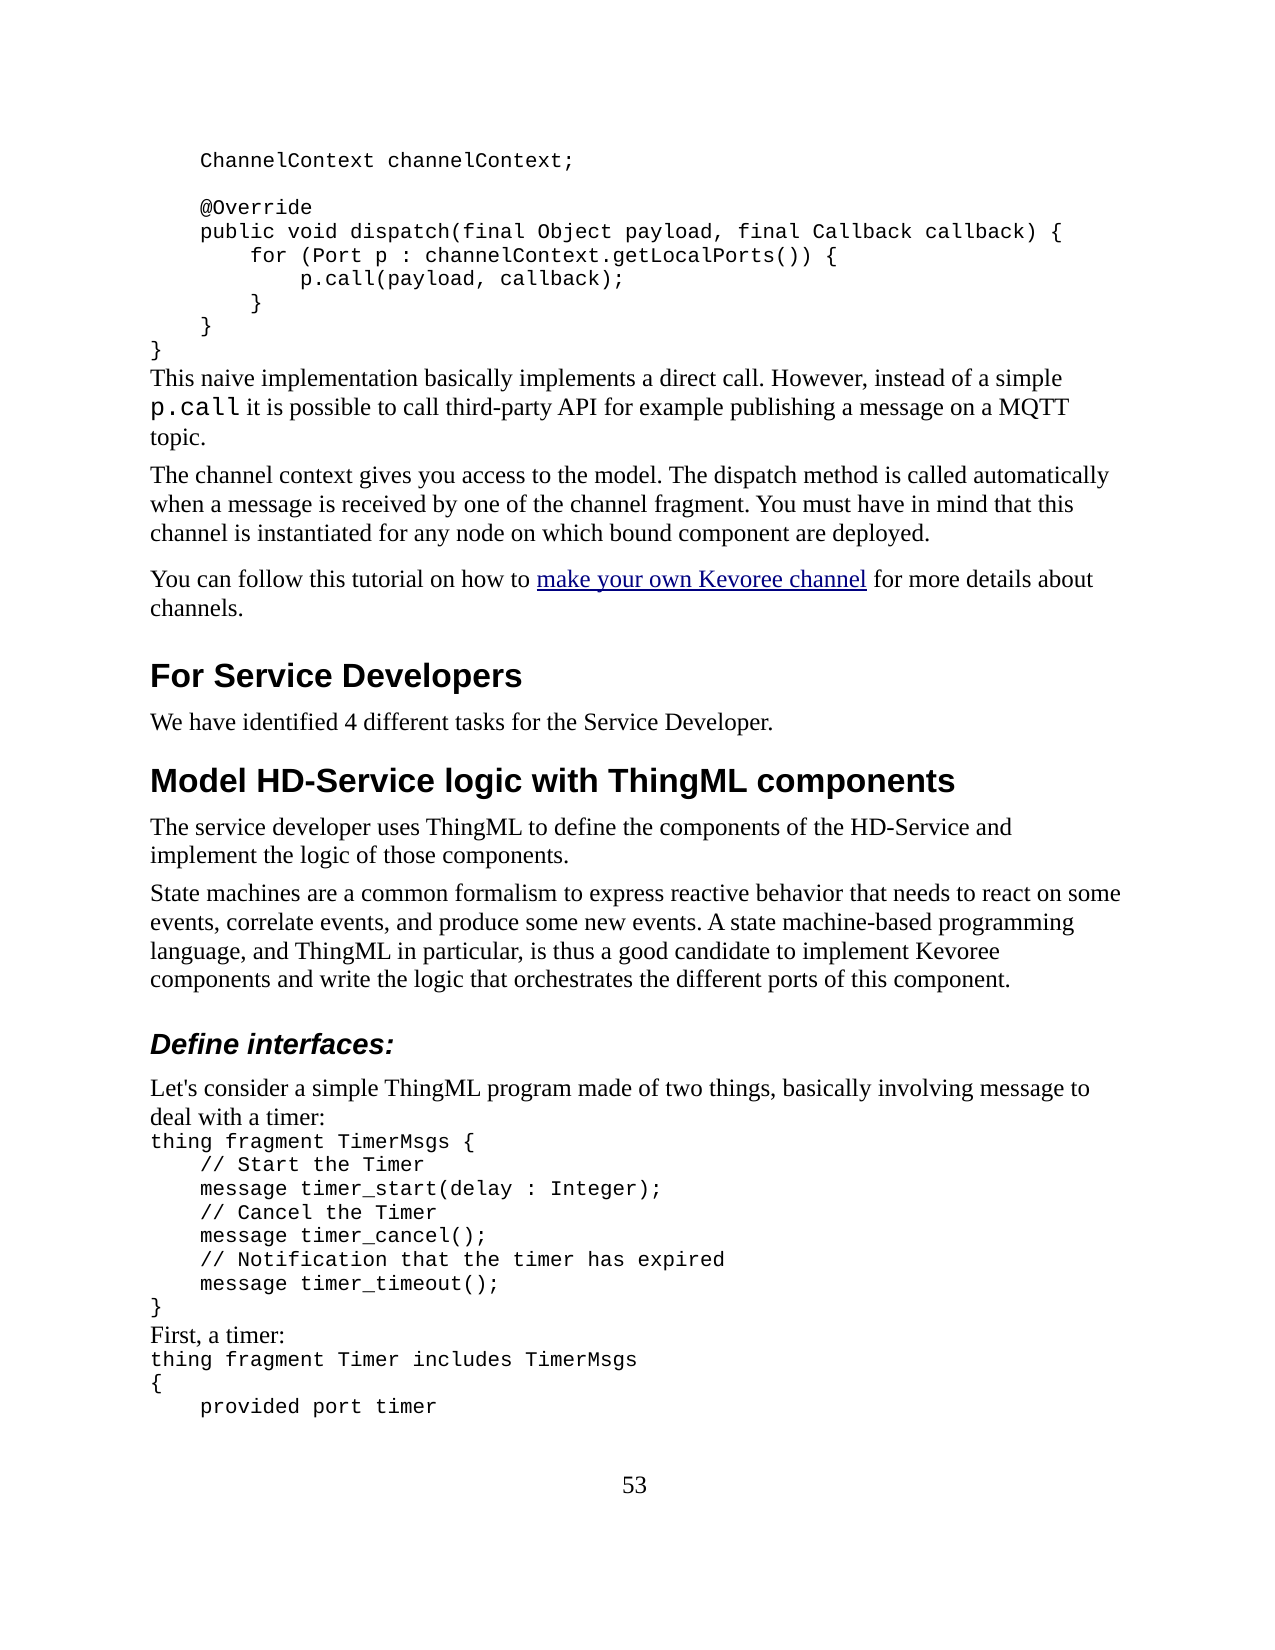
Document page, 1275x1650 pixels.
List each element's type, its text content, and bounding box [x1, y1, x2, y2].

text message timer_start(delay : Integer); [150, 1178, 1125, 1202]
text @Override [150, 197, 1125, 221]
text This naive implementation basically implements a direct call. However, instead of a simple p.call it is possible to call third-party API for example publishing a message on a MQTT topic. [150, 363, 1125, 451]
text } [150, 316, 1125, 339]
text } [150, 339, 1125, 363]
text Let's consider a simple ThingML program made of two things, basically involving message to deal with a timer: [150, 1073, 1125, 1131]
text The channel context gives you access to the model. The dispatch method is called automatically when a message is received by one of the channel fragment. You must have in mind that this channel is instantiated for any node on which bound component are deployed. [150, 460, 1125, 546]
text The service developer uses ThingML to define the components of the HD-Service and implement the logic of those components. [150, 812, 1125, 869]
subtitle Define interfaces: [150, 1027, 1125, 1061]
text { [150, 1372, 1125, 1396]
text ChannelContext channelContext; [150, 150, 1125, 174]
text provided port timer [150, 1396, 1125, 1419]
text State machines are a common formalism to express reactive behavior that needs to react on some events, correlate events, and produce some new events. A state machine-based programming language, and ThingML in particular, is thus a good candidate to implement Kevoree components and write the logic that orchestrates the different ports of this component. [150, 878, 1125, 993]
text We have identified 4 different tasks for the Service Developer. [150, 707, 1125, 736]
text First, a timer: [150, 1320, 1125, 1349]
text message timer_cancel(); [150, 1225, 1125, 1249]
text } [150, 1296, 1125, 1320]
text } [150, 292, 1125, 316]
text // Start the Timer [150, 1154, 1125, 1178]
text You can follow this tutorial on how to make your own Kevoree channel for more details about channels. [150, 564, 1125, 622]
subtitle For Service Developers [150, 656, 1125, 694]
text thing fragment Timer includes TimerMsgs [150, 1349, 1125, 1372]
text message timer_timeout(); [150, 1273, 1125, 1296]
text public void dispatch(final Object payload, final Callback callback) { [150, 221, 1125, 244]
text for (Port p : channelContext.getLocalPorts()) { [150, 244, 1125, 268]
subtitle Model HD-Service logic with ThingML components [150, 761, 1125, 799]
text // Notification that the timer has expired [150, 1249, 1125, 1273]
text p.call(payload, callback); [150, 268, 1125, 292]
text thing fragment TimerMsgs { [150, 1131, 1125, 1154]
text // Cancel the Timer [150, 1202, 1125, 1225]
